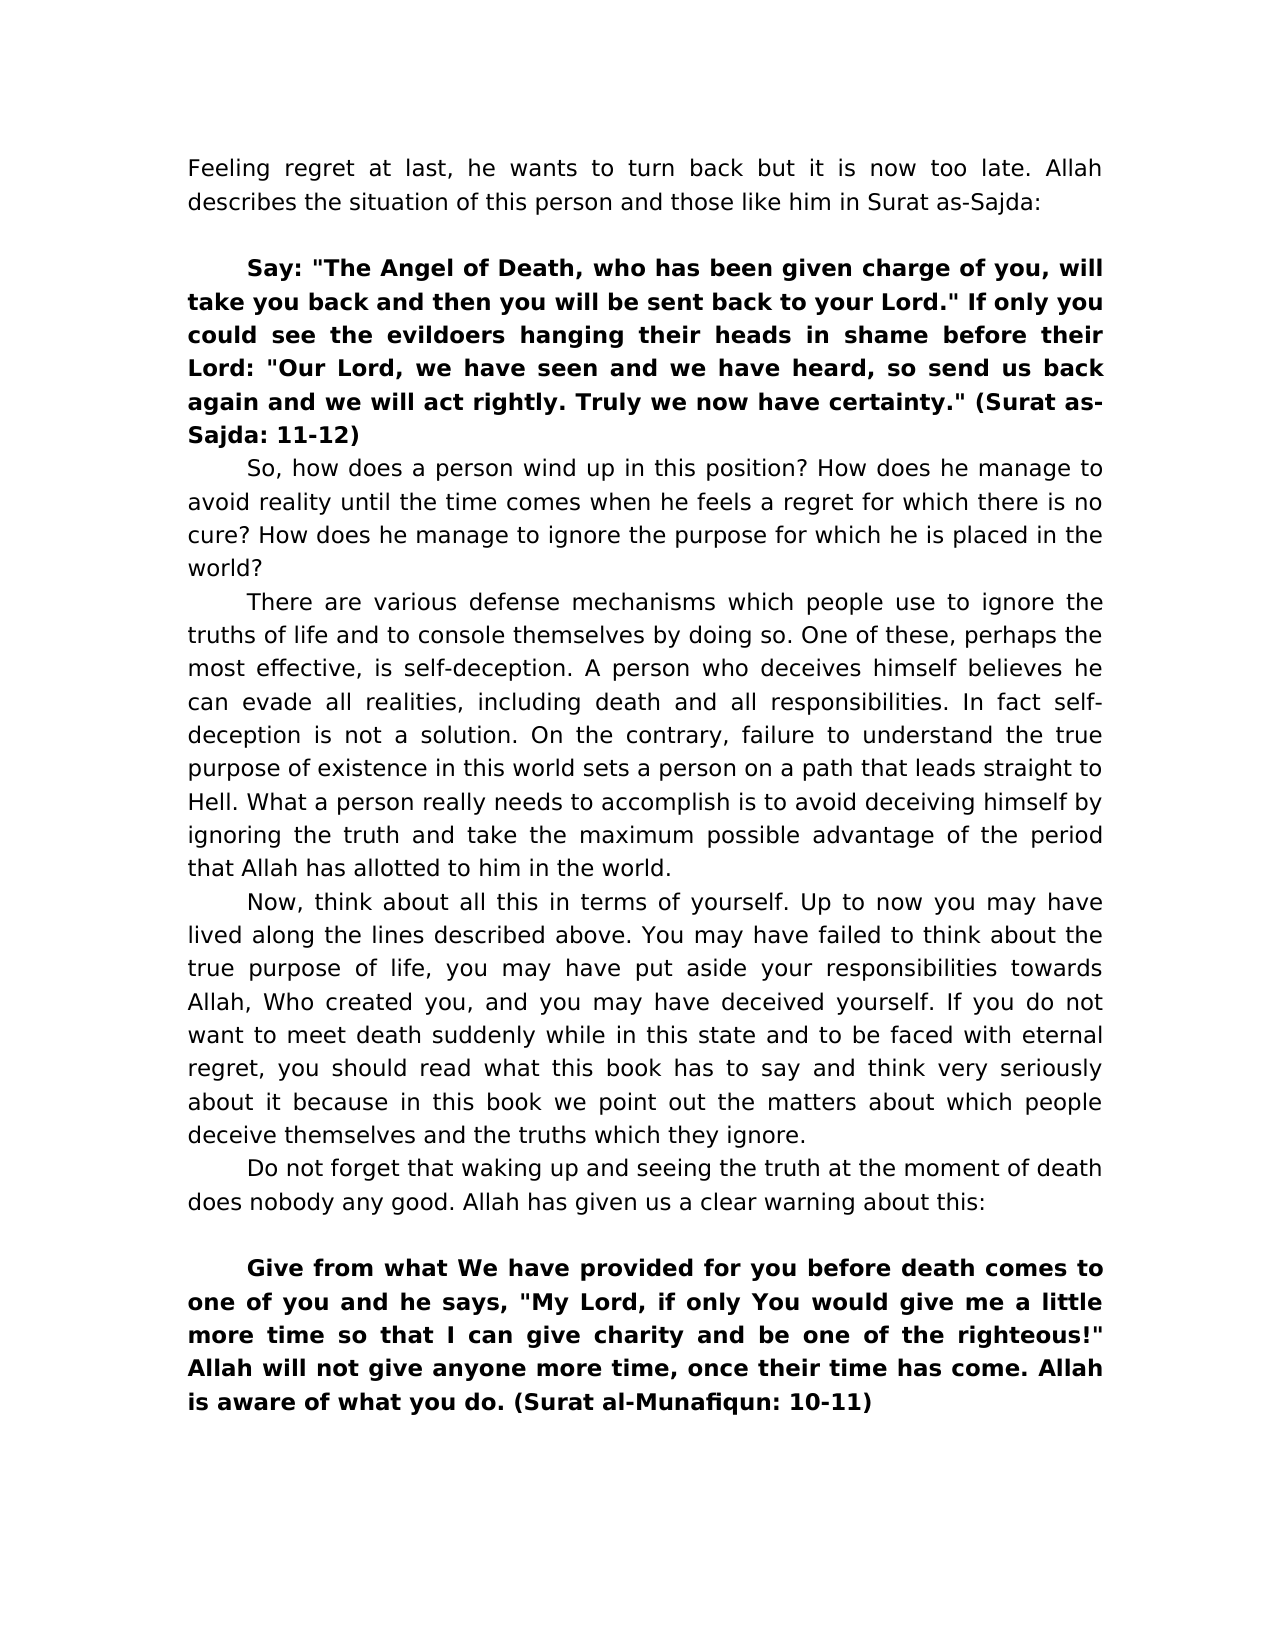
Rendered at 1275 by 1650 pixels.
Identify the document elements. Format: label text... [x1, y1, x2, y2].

text Give from what We have provided for you before death comes to one of you and he says, "My Lord, if only You would give me a little more time so that I can give charity and be one of the righteous!" Allah will not give anyone more time, once their time has come. Allah is aware of what you do. (Surat al-Munafiqun: 10-11) [187, 1250, 1104, 1417]
text Do not forget that waking up and seeing the truth at the moment of death does nobody any good. Allah has given us a clear warning about this: [187, 1150, 1104, 1217]
text There are various defense mechanisms which people use to ignore the truths of life and to console themselves by doing so. One of these, perhaps the most effective, is self-deception. A person who deceives himself believes he can evade all realities, including death and all responsibilities. In fact self-deception is not a solution. On the contrary, failure to understand the true purpose of existence in this world sets a person on a path that leads straight to Hell. What a person really needs to accomplish is to avoid deceiving himself by ignoring the truth and take the maximum possible advantage of the period that Allah has allotted to him in the world. [187, 583, 1104, 883]
text Now, think about all this in terms of yourself. Up to now you may have lived along the lines described above. You may have failed to think about the true purpose of life, you may have put aside your responsibilities towards Allah, Who created you, and you may have deceived yourself. If you do not want to meet death suddenly while in this state and to be faced with eternal regret, you should read what this book has to say and think very seriously about it because in this book we point out the matters about which people deceive themselves and the truths which they ignore. [187, 883, 1104, 1150]
text So, how does a person wind up in this position? How does he manage to avoid reality until the time comes when he feels a regret for which there is no cure? How does he manage to ignore the purpose for which he is placed in the world? [187, 450, 1104, 583]
text Say: "The Angel of Death, who has been given charge of you, will take you back and then you will be sent back to your Lord." If only you could see the evildoers hanging their heads in shame before their Lord: "Our Lord, we have seen and we have heard, so send us back again and we will act rightly. Truly we now have certainty." (Surat as-Sajda: 11-12) [187, 250, 1104, 450]
text Feeling regret at last, he wants to turn back but it is now too late. Allah describes the situation of this person and those like him in Surat as-Sajda: [187, 150, 1104, 217]
